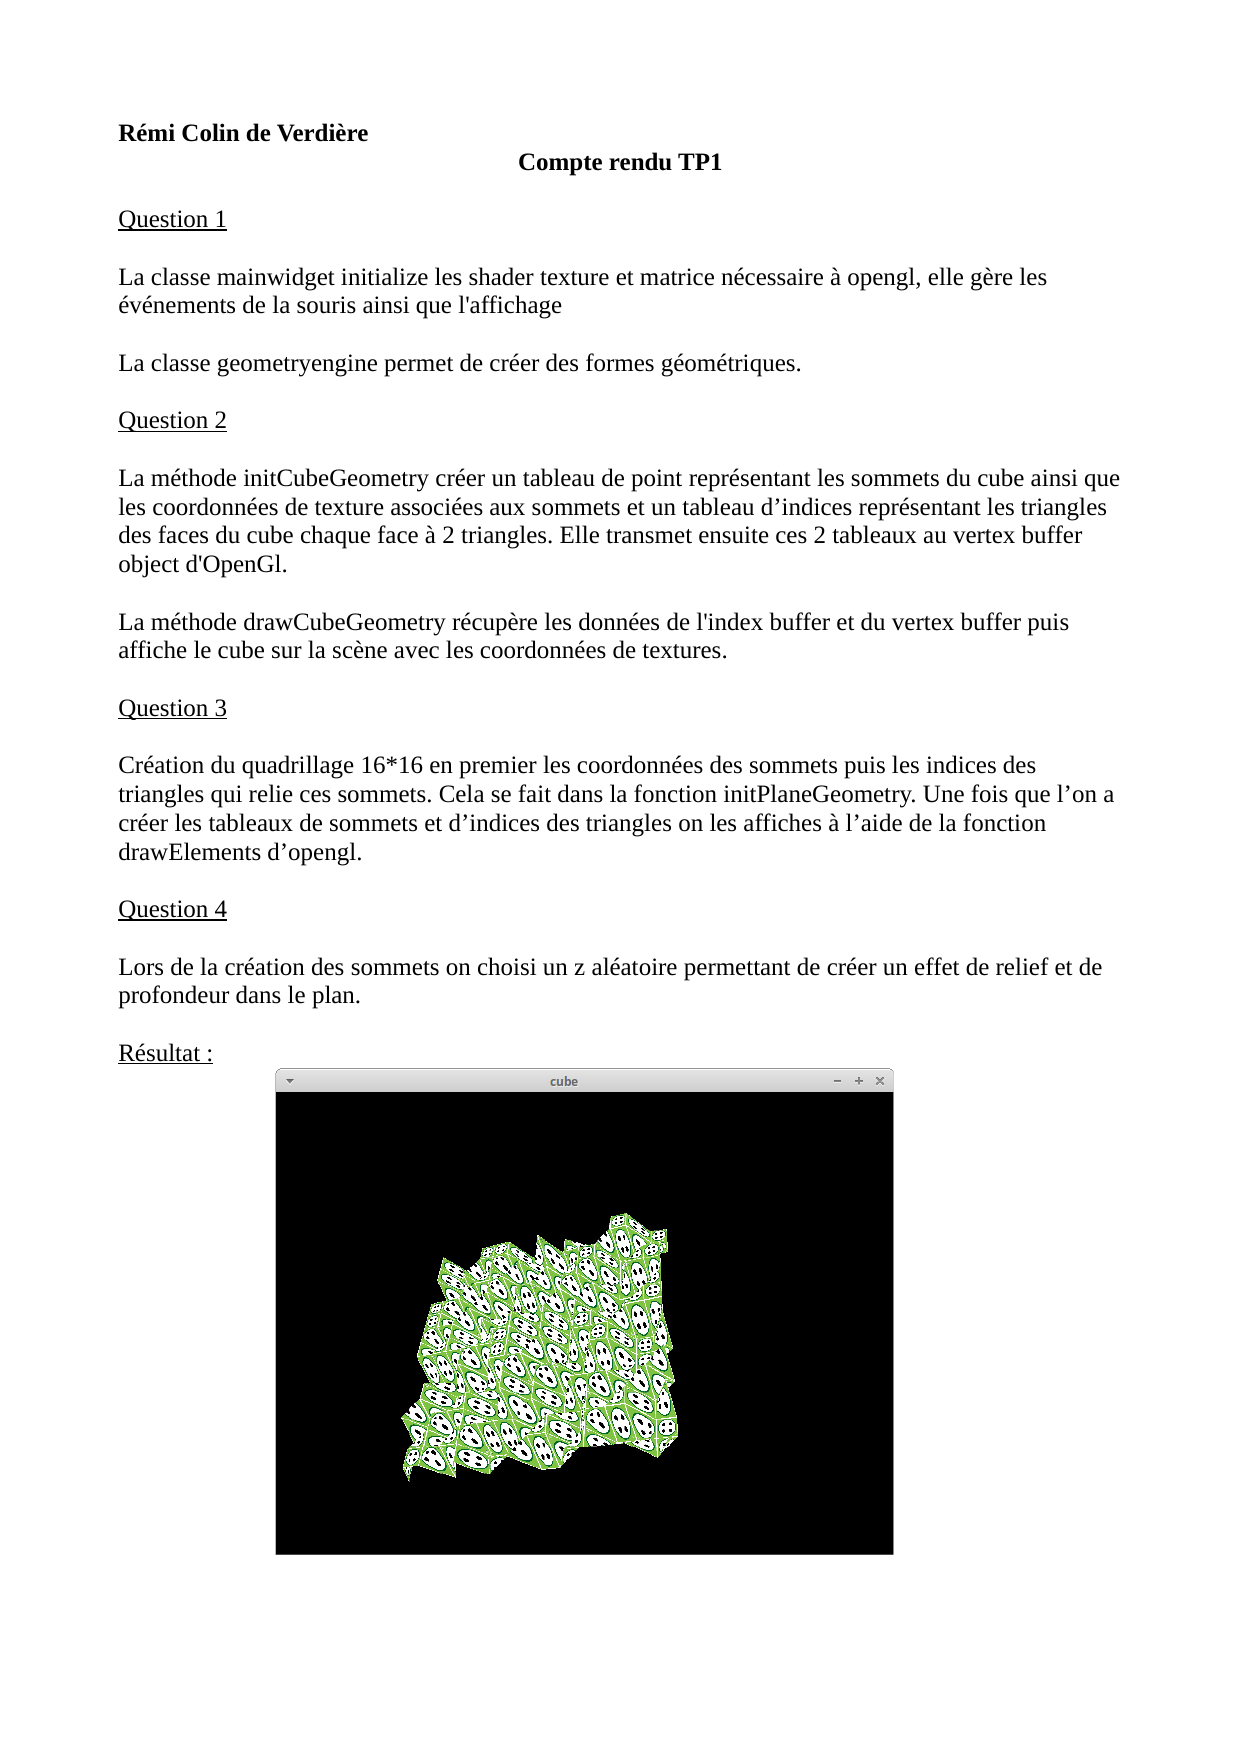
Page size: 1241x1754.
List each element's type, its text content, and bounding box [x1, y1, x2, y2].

text Lors de la création des sommets on choisi un z aléatoire permettant de créer un effet de relief et de profondeur dans le plan. [118, 952, 1122, 1009]
text Compte rendu TP1 [118, 147, 1122, 176]
text Création du quadrillage 16*16 en premier les coordonnées des sommets puis les indices des triangles qui relie ces sommets. Cela se fait dans la fonction initPlaneGeometry. Une fois que l’on a créer les tableaux de sommets et d’indices des triangles on les affiches à l’aide de la fonction drawElements d’opengl. [118, 751, 1122, 866]
text La classe geometryengine permet de créer des formes géométriques. [118, 348, 1122, 377]
text Résultat : [118, 1038, 1122, 1067]
text La méthode initCubeGeometry créer un tableau de point représentant les sommets du cube ainsi que les coordonnées de texture associées aux sommets et un tableau d’indices représentant les triangles des faces du cube chaque face à 2 triangles. Elle transmet ensuite ces 2 tableaux au vertex buffer object d'OpenGl. [118, 463, 1122, 578]
text Question 1 [118, 204, 1122, 233]
text Rémi Colin de Verdière [118, 118, 1122, 147]
text La classe mainwidget initialize les shader texture et matrice nécessaire à opengl, elle gère les événements de la souris ainsi que l'affichage [118, 262, 1122, 319]
text Question 2 [118, 406, 1122, 434]
text La méthode drawCubeGeometry récupère les données de l'index buffer et du vertex buffer puis affiche le cube sur la scène avec les coordonnées de textures. [118, 607, 1122, 664]
text Question 3 [118, 693, 1122, 722]
picture [275, 1068, 894, 1555]
text Question 4 [118, 894, 1122, 923]
